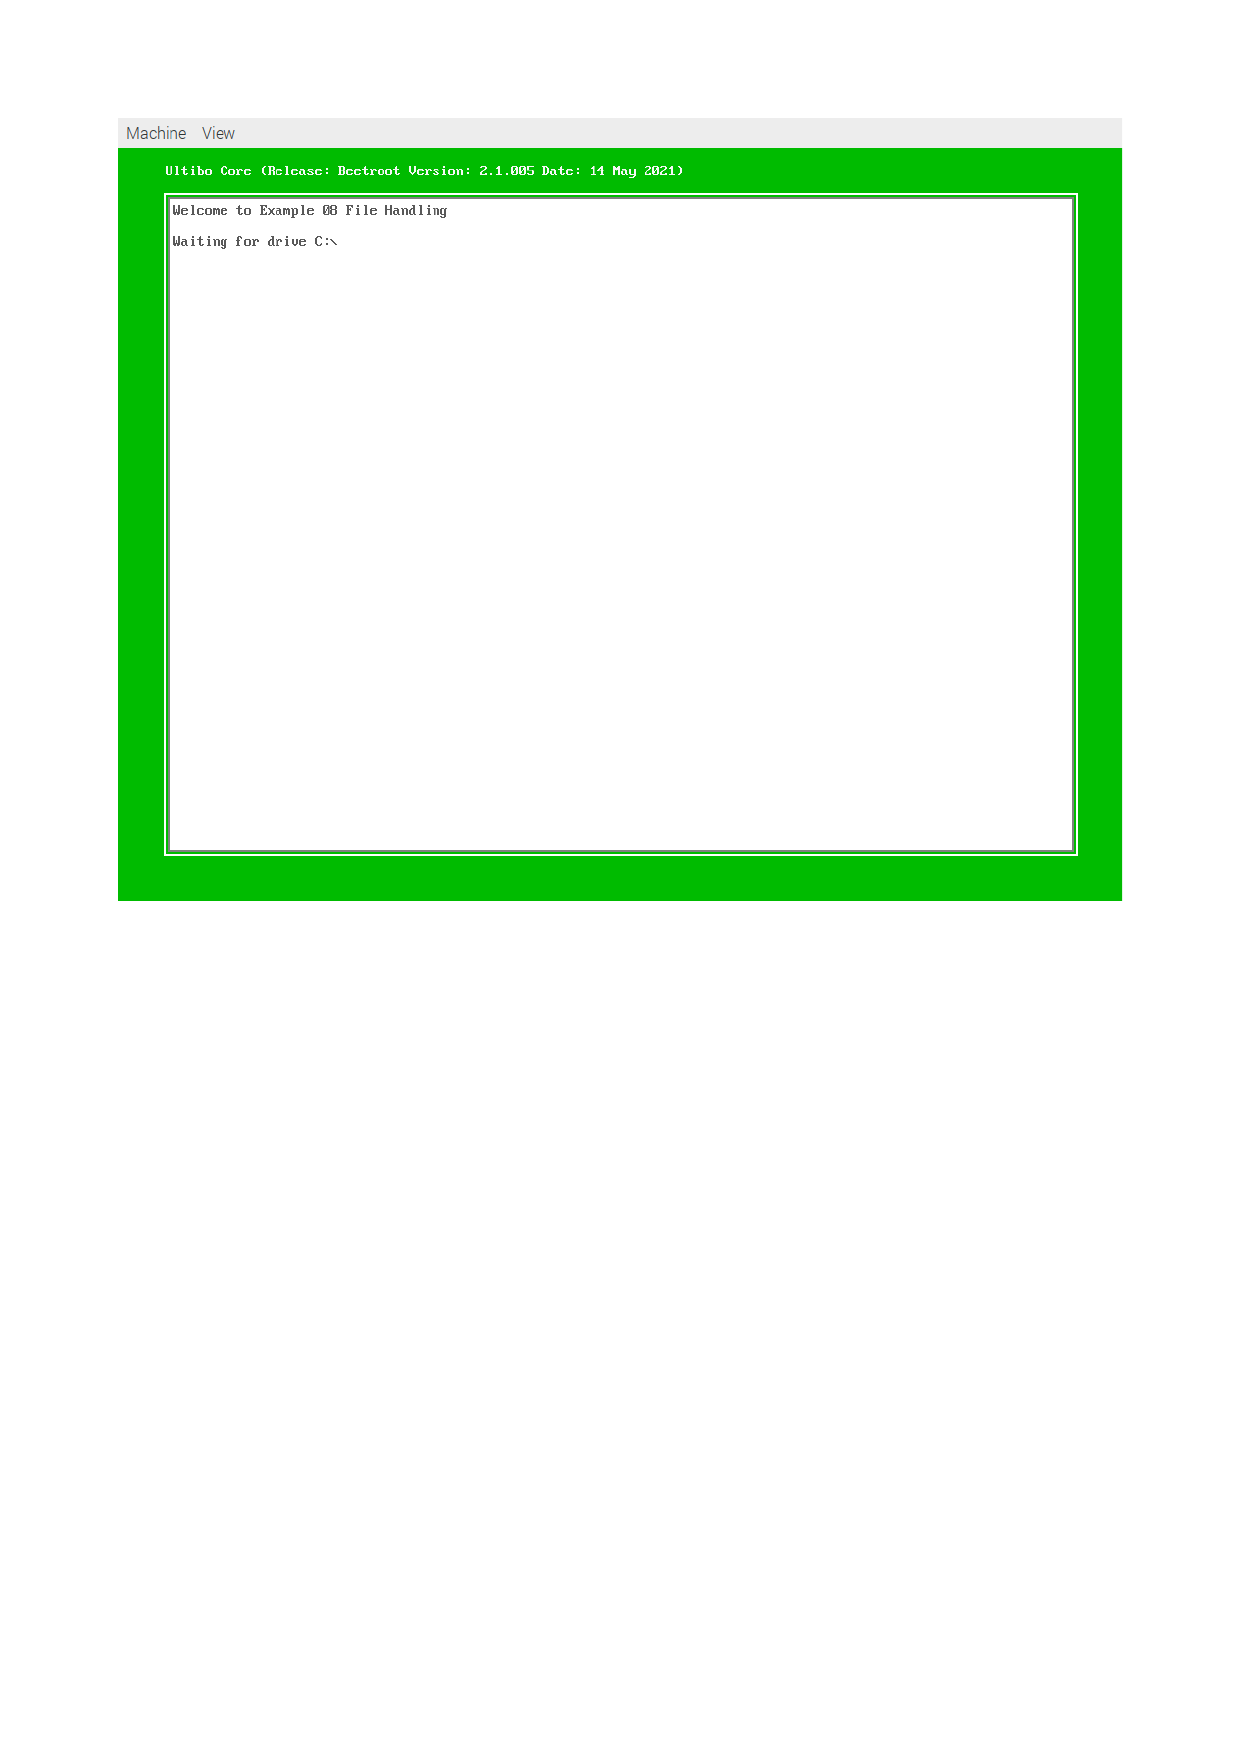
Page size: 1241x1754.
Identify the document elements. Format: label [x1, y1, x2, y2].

picture [118, 118, 1123, 901]
